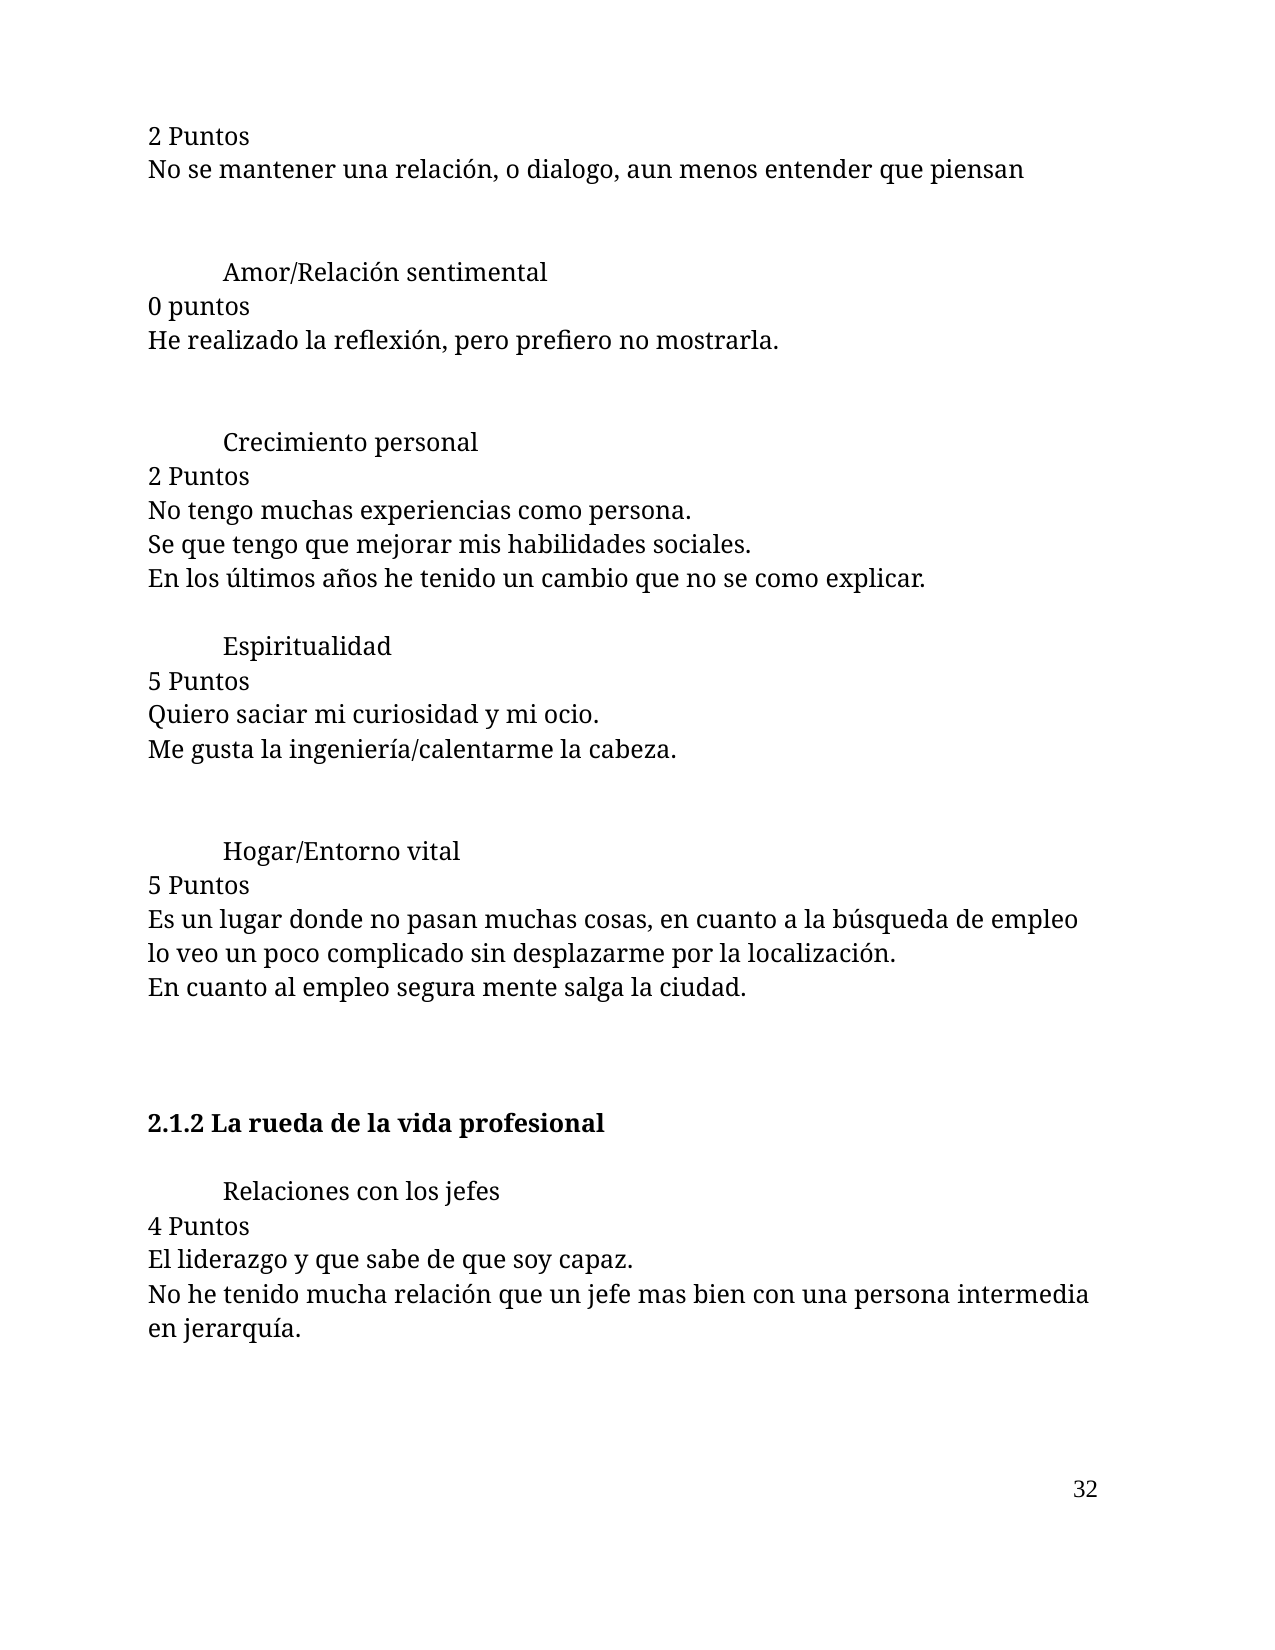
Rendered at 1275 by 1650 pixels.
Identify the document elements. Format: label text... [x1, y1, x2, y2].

text 2.1.2 La rueda de la vida profesional [148, 1106, 1098, 1140]
text Hogar/Entorno vital [148, 833, 1098, 867]
text Amor/Relación sentimental [148, 254, 1098, 288]
text Me gusta la ingeniería/calentarme la cabeza. [148, 731, 1098, 765]
text 2 Puntos [148, 118, 1098, 152]
text Quiero saciar mi curiosidad y mi ocio. [148, 697, 1098, 731]
text Espiritualidad [148, 629, 1098, 663]
text Se que tengo que mejorar mis habilidades sociales. [148, 527, 1098, 561]
text Relaciones con los jefes [148, 1174, 1098, 1208]
text Crecimiento personal [148, 425, 1098, 459]
text No he tenido mucha relación que un jefe mas bien con una persona intermedia en jerarquía. [148, 1276, 1098, 1344]
text En los últimos años he tenido un cambio que no se como explicar. [148, 561, 1098, 595]
text El liderazgo y que sabe de que soy capaz. [148, 1242, 1098, 1276]
text 4 Puntos [148, 1208, 1098, 1242]
text No tengo muchas experiencias como persona. [148, 493, 1098, 527]
text 0 puntos [148, 288, 1098, 322]
text No se mantener una relación, o dialogo, aun menos entender que piensan [148, 152, 1098, 186]
text 2 Puntos [148, 459, 1098, 493]
text 5 Puntos [148, 663, 1098, 697]
text He realizado la reflexión, pero prefiero no mostrarla. [148, 322, 1098, 357]
text En cuanto al empleo segura mente salga la ciudad. [148, 970, 1098, 1004]
text 5 Puntos [148, 867, 1098, 902]
text Es un lugar donde no pasan muchas cosas, en cuanto a la búsqueda de empleo lo veo un poco complicado sin desplazarme por la localización. [148, 902, 1098, 970]
